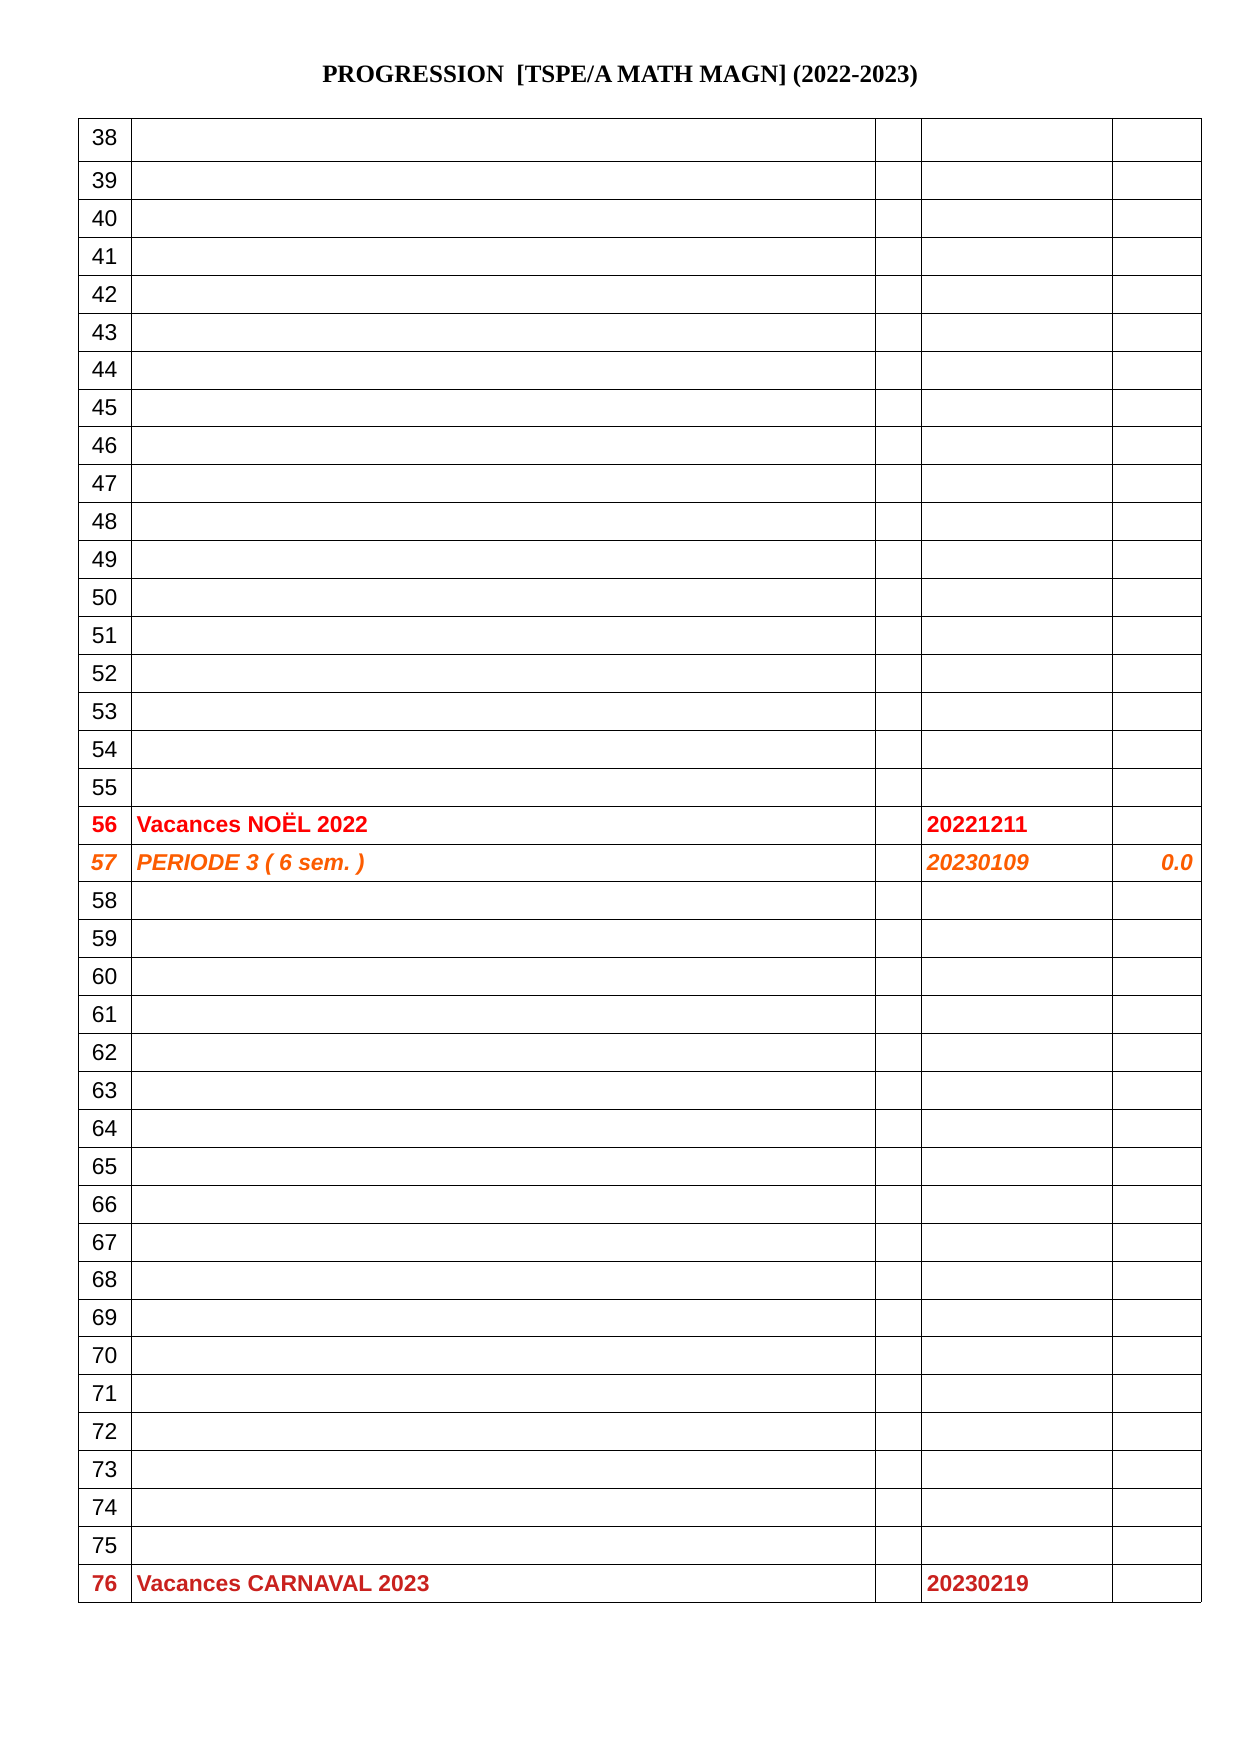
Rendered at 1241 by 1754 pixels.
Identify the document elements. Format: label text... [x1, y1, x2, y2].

table_cell [1113, 465, 1201, 502]
table_cell 43 [79, 314, 131, 351]
table_cell [922, 1148, 1112, 1185]
table_cell [132, 1413, 875, 1450]
table_cell [132, 276, 875, 313]
table_cell 59 [79, 920, 131, 957]
table_cell [922, 769, 1112, 806]
table_cell 0,0 [1113, 845, 1201, 881]
table_cell 66 [79, 1186, 131, 1223]
table_cell 65 [79, 1148, 131, 1185]
table_cell [876, 769, 921, 806]
table_cell [1113, 1413, 1201, 1450]
table_cell [132, 1451, 875, 1488]
table_cell [1113, 1186, 1201, 1223]
table_cell 39 [79, 162, 131, 199]
table_cell [132, 693, 875, 730]
table_cell [1113, 693, 1201, 730]
table_cell 20221211 [922, 807, 1112, 843]
table_cell 69 [79, 1300, 131, 1336]
table_cell [876, 693, 921, 730]
table_cell 44 [79, 352, 131, 388]
table_cell [1113, 1034, 1201, 1071]
table_cell [922, 920, 1112, 957]
table_cell [1113, 200, 1201, 237]
table_cell 58 [79, 882, 131, 919]
table_cell [1113, 276, 1201, 313]
table_cell [1113, 920, 1201, 957]
table_cell 46 [79, 427, 131, 464]
table_cell 73 [79, 1451, 131, 1488]
table_cell [1113, 1262, 1201, 1298]
table_cell [876, 1034, 921, 1071]
table_cell [876, 882, 921, 919]
table_cell [876, 1262, 921, 1298]
table_cell [132, 1224, 875, 1261]
table_cell [132, 1527, 875, 1564]
table_cell 41 [79, 238, 131, 275]
table_cell [132, 1110, 875, 1147]
table_cell 70 [79, 1337, 131, 1374]
table_cell [1113, 655, 1201, 692]
table_cell [922, 503, 1112, 540]
table_cell [132, 1148, 875, 1185]
table_cell 45 [79, 390, 131, 426]
table_cell [876, 1224, 921, 1261]
table_cell [876, 958, 921, 995]
table_cell [1113, 427, 1201, 464]
table_cell [922, 1224, 1112, 1261]
table_cell [922, 238, 1112, 275]
table_cell 20230109 [922, 845, 1112, 881]
table_cell [1113, 1527, 1201, 1564]
table_cell 50 [79, 579, 131, 616]
table_cell [132, 1034, 875, 1071]
table_cell [922, 1527, 1112, 1564]
table_cell [1113, 1148, 1201, 1185]
table_cell [132, 200, 875, 237]
table_cell [922, 390, 1112, 426]
table_cell [1113, 769, 1201, 806]
table_cell 68 [79, 1262, 131, 1298]
table_cell Vacances NOËL 2022 [132, 807, 875, 843]
table_cell [1113, 617, 1201, 654]
table_cell [876, 314, 921, 351]
table_cell [132, 1489, 875, 1526]
table_cell [922, 276, 1112, 313]
table_cell [132, 769, 875, 806]
table_cell [876, 920, 921, 957]
table_cell 72 [79, 1413, 131, 1450]
table_cell 49 [79, 541, 131, 578]
table_cell [876, 1489, 921, 1526]
table_cell [1113, 1375, 1201, 1412]
table_cell [876, 119, 921, 161]
table_cell [876, 731, 921, 768]
table_cell [1113, 882, 1201, 919]
table_cell [876, 200, 921, 237]
table_cell [876, 1186, 921, 1223]
table_cell [876, 807, 921, 843]
table_cell [876, 996, 921, 1033]
table_cell [132, 465, 875, 502]
table_cell [1113, 1224, 1201, 1261]
table_cell [876, 1110, 921, 1147]
table_cell [922, 996, 1112, 1033]
table_cell [1113, 238, 1201, 275]
table_cell [132, 427, 875, 464]
table_cell 64 [79, 1110, 131, 1147]
table_cell [132, 1186, 875, 1223]
table_cell 63 [79, 1072, 131, 1109]
table_cell [922, 1300, 1112, 1336]
table_cell [1113, 579, 1201, 616]
table_cell [1113, 503, 1201, 540]
table_cell [1113, 541, 1201, 578]
table_cell [922, 1072, 1112, 1109]
table_cell [876, 503, 921, 540]
table_cell [876, 1375, 921, 1412]
table_cell [1113, 352, 1201, 388]
table_cell [876, 845, 921, 881]
table_cell 62 [79, 1034, 131, 1071]
table_cell [876, 541, 921, 578]
table_cell [922, 1413, 1112, 1450]
table_cell [1113, 1489, 1201, 1526]
table_cell [1113, 1337, 1201, 1374]
table_cell [876, 465, 921, 502]
table_cell [1113, 162, 1201, 199]
table_cell 54 [79, 731, 131, 768]
table_cell 47 [79, 465, 131, 502]
table_cell [132, 882, 875, 919]
table_cell [922, 1186, 1112, 1223]
table_cell [876, 1413, 921, 1450]
table_cell [132, 541, 875, 578]
table_cell [1113, 314, 1201, 351]
table_cell [1113, 1072, 1201, 1109]
table_cell [922, 465, 1112, 502]
table_cell 60 [79, 958, 131, 995]
table_cell [922, 882, 1112, 919]
table_cell [1113, 996, 1201, 1033]
table_cell 42 [79, 276, 131, 313]
table_cell [876, 162, 921, 199]
table_cell [132, 731, 875, 768]
table_cell [876, 1337, 921, 1374]
table_cell [876, 1072, 921, 1109]
table_cell [1113, 1300, 1201, 1336]
table_cell [922, 579, 1112, 616]
table_cell [132, 1262, 875, 1298]
table_cell [922, 1375, 1112, 1412]
table_cell [1113, 807, 1201, 843]
table_cell 40 [79, 200, 131, 237]
table_cell PERIODE 3 ( 6 sem. ) [132, 845, 875, 881]
table_cell [922, 1451, 1112, 1488]
table_cell 38 [79, 119, 131, 161]
table_cell [922, 119, 1112, 161]
table_cell [1113, 1110, 1201, 1147]
table_cell [132, 1337, 875, 1374]
table_cell [922, 352, 1112, 388]
table_cell [1113, 731, 1201, 768]
table_cell 57 [79, 845, 131, 881]
table_cell 76 [79, 1565, 131, 1602]
table_cell [876, 1451, 921, 1488]
table_cell [922, 958, 1112, 995]
table_cell [922, 200, 1112, 237]
table_cell 75 [79, 1527, 131, 1564]
table_cell 51 [79, 617, 131, 654]
table_cell [922, 541, 1112, 578]
table_cell [132, 503, 875, 540]
table_cell [922, 1489, 1112, 1526]
table_cell 55 [79, 769, 131, 806]
table_cell [1113, 119, 1201, 161]
table_cell 71 [79, 1375, 131, 1412]
table_cell [876, 1148, 921, 1185]
table_cell [132, 579, 875, 616]
table_cell 67 [79, 1224, 131, 1261]
table_cell 48 [79, 503, 131, 540]
table_cell [922, 1034, 1112, 1071]
table_cell [1113, 1451, 1201, 1488]
table_cell 74 [79, 1489, 131, 1526]
table_cell [132, 119, 875, 161]
table_cell [132, 996, 875, 1033]
table_cell [1113, 390, 1201, 426]
table_cell [1113, 1565, 1201, 1602]
table_cell [132, 314, 875, 351]
table_cell [132, 655, 875, 692]
table_cell [876, 1300, 921, 1336]
table_cell [1113, 958, 1201, 995]
table_cell [132, 1375, 875, 1412]
table_cell [132, 390, 875, 426]
table_cell [922, 314, 1112, 351]
table_cell [922, 731, 1112, 768]
table_cell [132, 1300, 875, 1336]
table_cell [922, 1262, 1112, 1298]
table_cell [876, 390, 921, 426]
table_cell [922, 1110, 1112, 1147]
table_cell [876, 617, 921, 654]
table_cell [876, 238, 921, 275]
table_cell 61 [79, 996, 131, 1033]
table_cell 52 [79, 655, 131, 692]
table_cell [922, 693, 1112, 730]
table_cell [922, 617, 1112, 654]
table_cell 20230219 [922, 1565, 1112, 1602]
table_cell 56 [79, 807, 131, 843]
table_cell [132, 617, 875, 654]
table_cell [876, 579, 921, 616]
table_cell [876, 1527, 921, 1564]
table_cell [876, 427, 921, 464]
table_cell [922, 1337, 1112, 1374]
table_cell [132, 958, 875, 995]
table_cell [132, 352, 875, 388]
table_cell [922, 427, 1112, 464]
table_cell [922, 162, 1112, 199]
table_cell [132, 1072, 875, 1109]
table_cell [876, 655, 921, 692]
table_cell [876, 1565, 921, 1602]
table_cell [132, 920, 875, 957]
table_cell [922, 655, 1112, 692]
table_cell [876, 352, 921, 388]
table_cell Vacances CARNAVAL 2023 [132, 1565, 875, 1602]
table_cell 53 [79, 693, 131, 730]
table_cell [876, 276, 921, 313]
table_cell [132, 238, 875, 275]
table_cell [132, 162, 875, 199]
